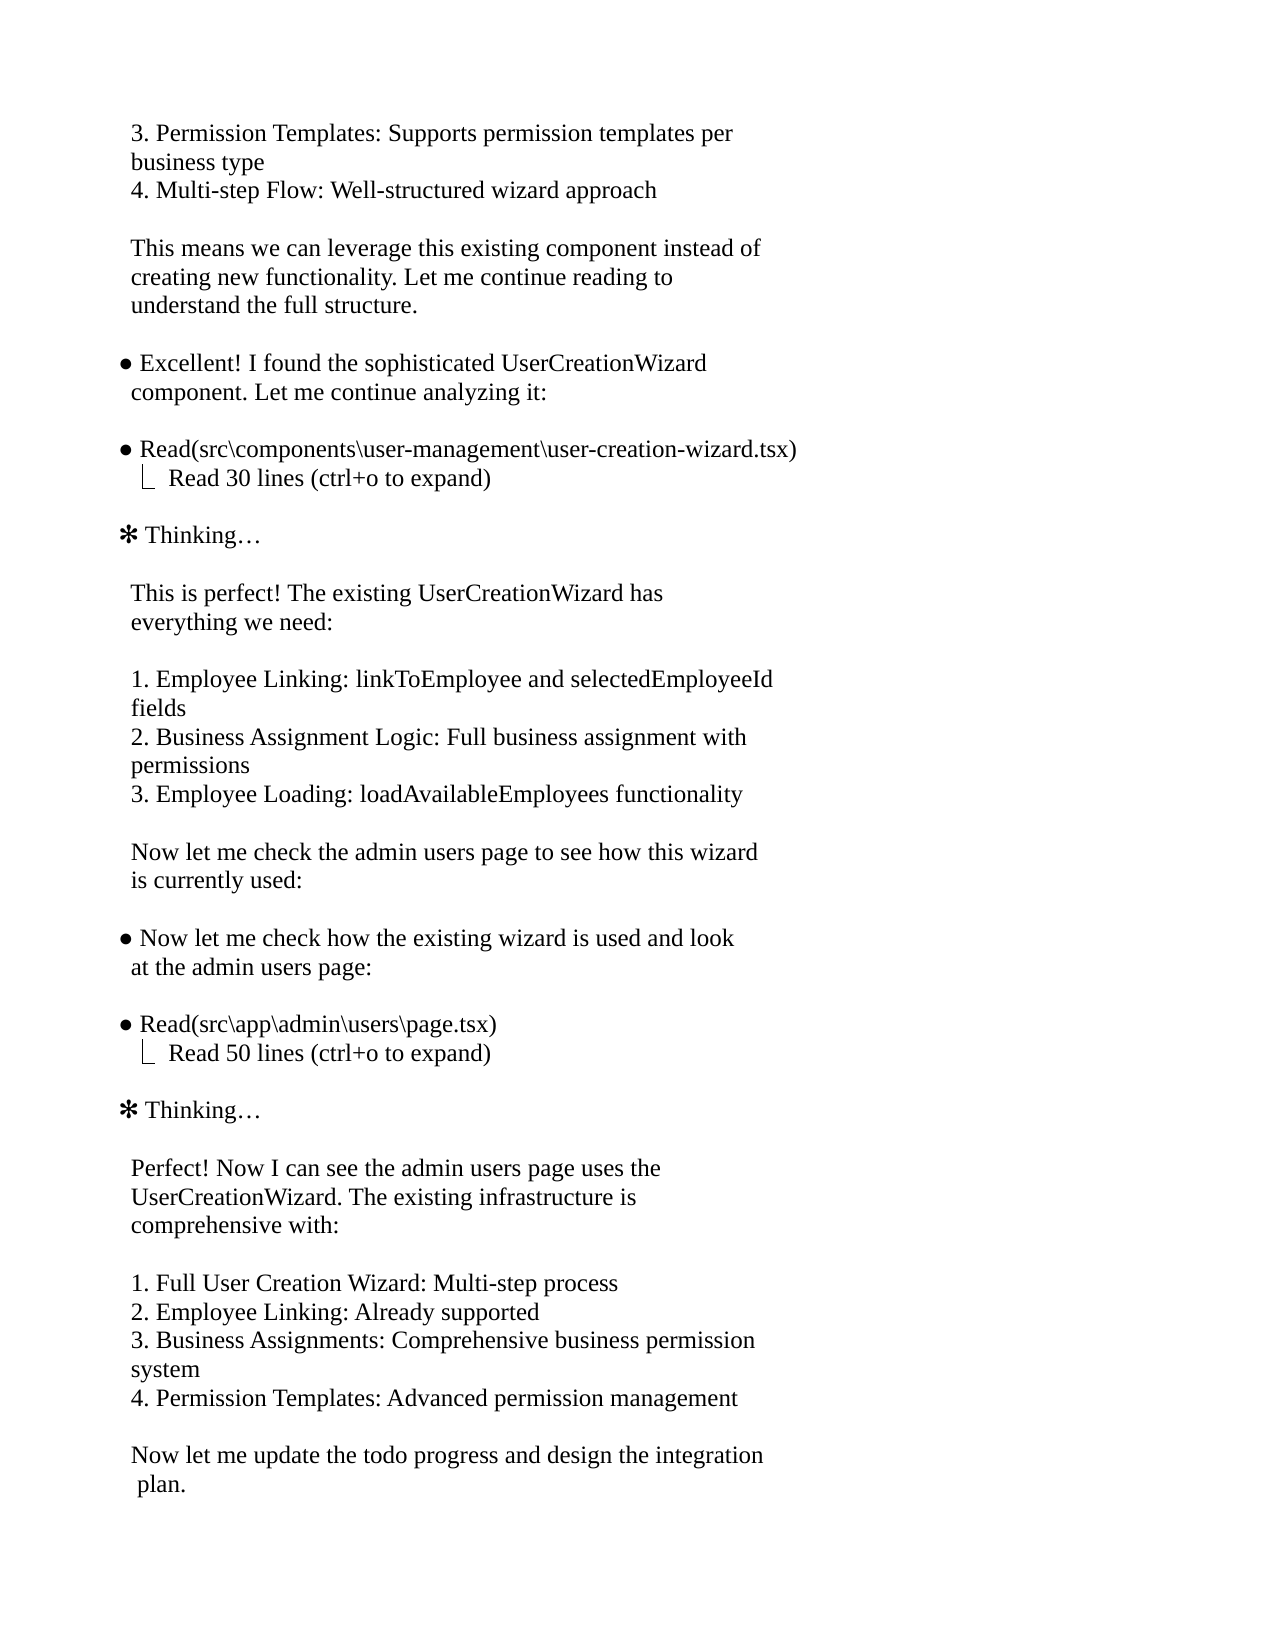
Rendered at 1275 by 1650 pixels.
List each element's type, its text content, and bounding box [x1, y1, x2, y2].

text 1. Employee Linking: linkToEmployee and selectedEmployeeId [118, 664, 1157, 693]
text business type [118, 147, 1157, 176]
text 3. Employee Loading: loadAvailableEmployees functionality [118, 779, 1157, 808]
text 1. Full User Creation Wizard: Multi-step process [118, 1268, 1157, 1297]
text ● Excellent! I found the sophisticated UserCreationWizard [118, 348, 1157, 377]
text 3. Permission Templates: Supports permission templates per [118, 118, 1157, 147]
text creating new functionality. Let me continue reading to [118, 262, 1157, 291]
text is currently used: [118, 866, 1157, 894]
text UserCreationWizard. The existing infrastructure is [118, 1182, 1157, 1211]
text permissions [118, 751, 1157, 779]
text 4. Permission Templates: Advanced permission management [118, 1383, 1157, 1412]
text ⎿ Read 50 lines (ctrl+o to expand) [118, 1038, 1157, 1067]
text ● Now let me check how the existing wizard is used and look [118, 923, 1157, 952]
text system [118, 1354, 1157, 1383]
text understand the full structure. [118, 291, 1157, 319]
text ● Read(src\app\admin\users\page.tsx) [118, 1009, 1157, 1038]
text 3. Business Assignments: Comprehensive business permission [118, 1326, 1157, 1354]
text ⎿ Read 30 lines (ctrl+o to expand) [118, 463, 1157, 492]
text 4. Multi-step Flow: Well-structured wizard approach [118, 176, 1157, 204]
text This is perfect! The existing UserCreationWizard has [118, 578, 1157, 607]
text Now let me update the todo progress and design the integration [118, 1441, 1157, 1469]
text comprehensive with: [118, 1211, 1157, 1239]
text 2. Business Assignment Logic: Full business assignment with [118, 722, 1157, 751]
text This means we can leverage this existing component instead of [118, 233, 1157, 262]
text ✻ Thinking… [118, 1096, 1157, 1124]
text 2. Employee Linking: Already supported [118, 1297, 1157, 1326]
text ● Read(src\components\user-management\user-creation-wizard.tsx) [118, 434, 1157, 463]
text Now let me check the admin users page to see how this wizard [118, 837, 1157, 866]
text everything we need: [118, 607, 1157, 636]
text at the admin users page: [118, 952, 1157, 981]
text ✻ Thinking… [118, 521, 1157, 549]
text plan. [118, 1469, 1157, 1498]
text fields [118, 693, 1157, 722]
text Perfect! Now I can see the admin users page uses the [118, 1153, 1157, 1182]
text component. Let me continue analyzing it: [118, 377, 1157, 406]
